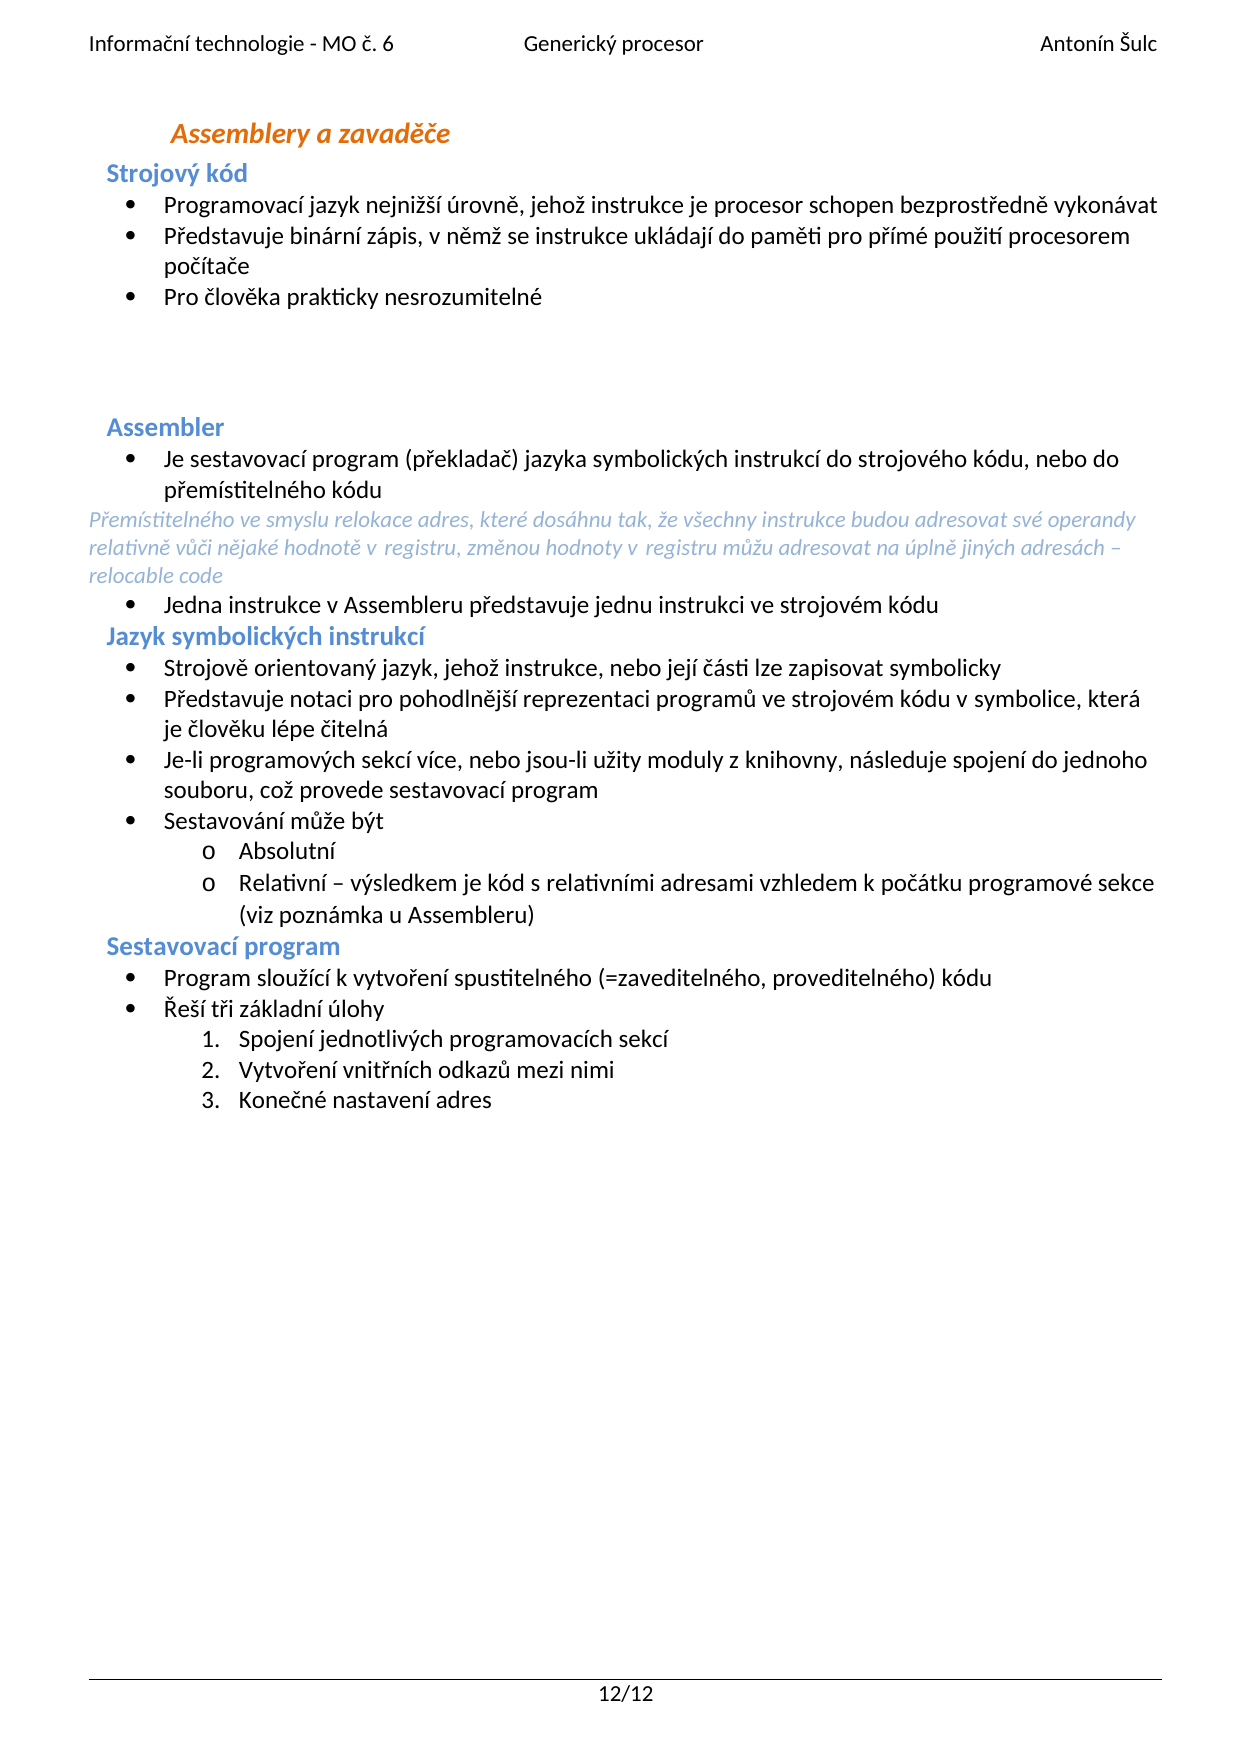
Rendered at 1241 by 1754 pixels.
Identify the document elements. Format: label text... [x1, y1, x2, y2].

text Sestavovací program [106, 929, 1162, 962]
text Assembler [106, 411, 1162, 444]
list Představuje binární zápis, v němž se instrukce ukládají do paměti pro přímé použití procesorem počítače [126, 220, 1162, 281]
list Představuje notaci pro pohodlnější reprezentaci programů ve strojovém kódu v symbolice, která je člověku lépe čitelná [126, 683, 1162, 744]
list Absolutní [201, 835, 1162, 867]
text Jazyk symbolických instrukcí [106, 619, 1162, 652]
list Pro člověka prakticky nesrozumitelné [126, 281, 1162, 312]
list Jedna instrukce v Assembleru představuje jednu instrukci ve strojovém kódu [126, 589, 1162, 619]
list Vytvoření vnitřních odkazů mezi nimi [201, 1054, 1162, 1084]
list Relativní – výsledkem je kód s relativními adresami vzhledem k počátku programové sekce (viz poznámka u Assembleru) [201, 867, 1162, 929]
text Assemblery a zavaděče [171, 116, 1162, 151]
list Konečné nastavení adres [201, 1084, 1162, 1115]
list Sestavování může být [126, 805, 1162, 835]
text Strojový kód [106, 156, 1162, 189]
list Je sestavovací program (překladač) jazyka symbolických instrukcí do strojového kódu, nebo do přemístitelného kódu [126, 444, 1162, 505]
list Strojově orientovaný jazyk, jehož instrukce, nebo její části lze zapisovat symbolicky [126, 652, 1162, 683]
list Spojení jednotlivých programovacích sekcí [201, 1023, 1162, 1054]
text Přemístitelného ve smyslu relokace adres, které dosáhnu tak, že všechny instrukce budou adresovat své operandy relativně vůči nějaké hodnotě v registru, změnou hodnoty v registru můžu adresovat na úplně jiných adresách – relocable code [89, 505, 1162, 589]
list Řeší tři základní úlohy [126, 993, 1162, 1023]
list Programovací jazyk nejnižší úrovně, jehož instrukce je procesor schopen bezprostředně vykonávat [126, 189, 1162, 220]
list Je-li programových sekcí více, nebo jsou-li užity moduly z knihovny, následuje spojení do jednoho souboru, což provede sestavovací program [126, 744, 1162, 805]
list Program sloužící k vytvoření spustitelného (=zaveditelného, proveditelného) kódu [126, 962, 1162, 993]
